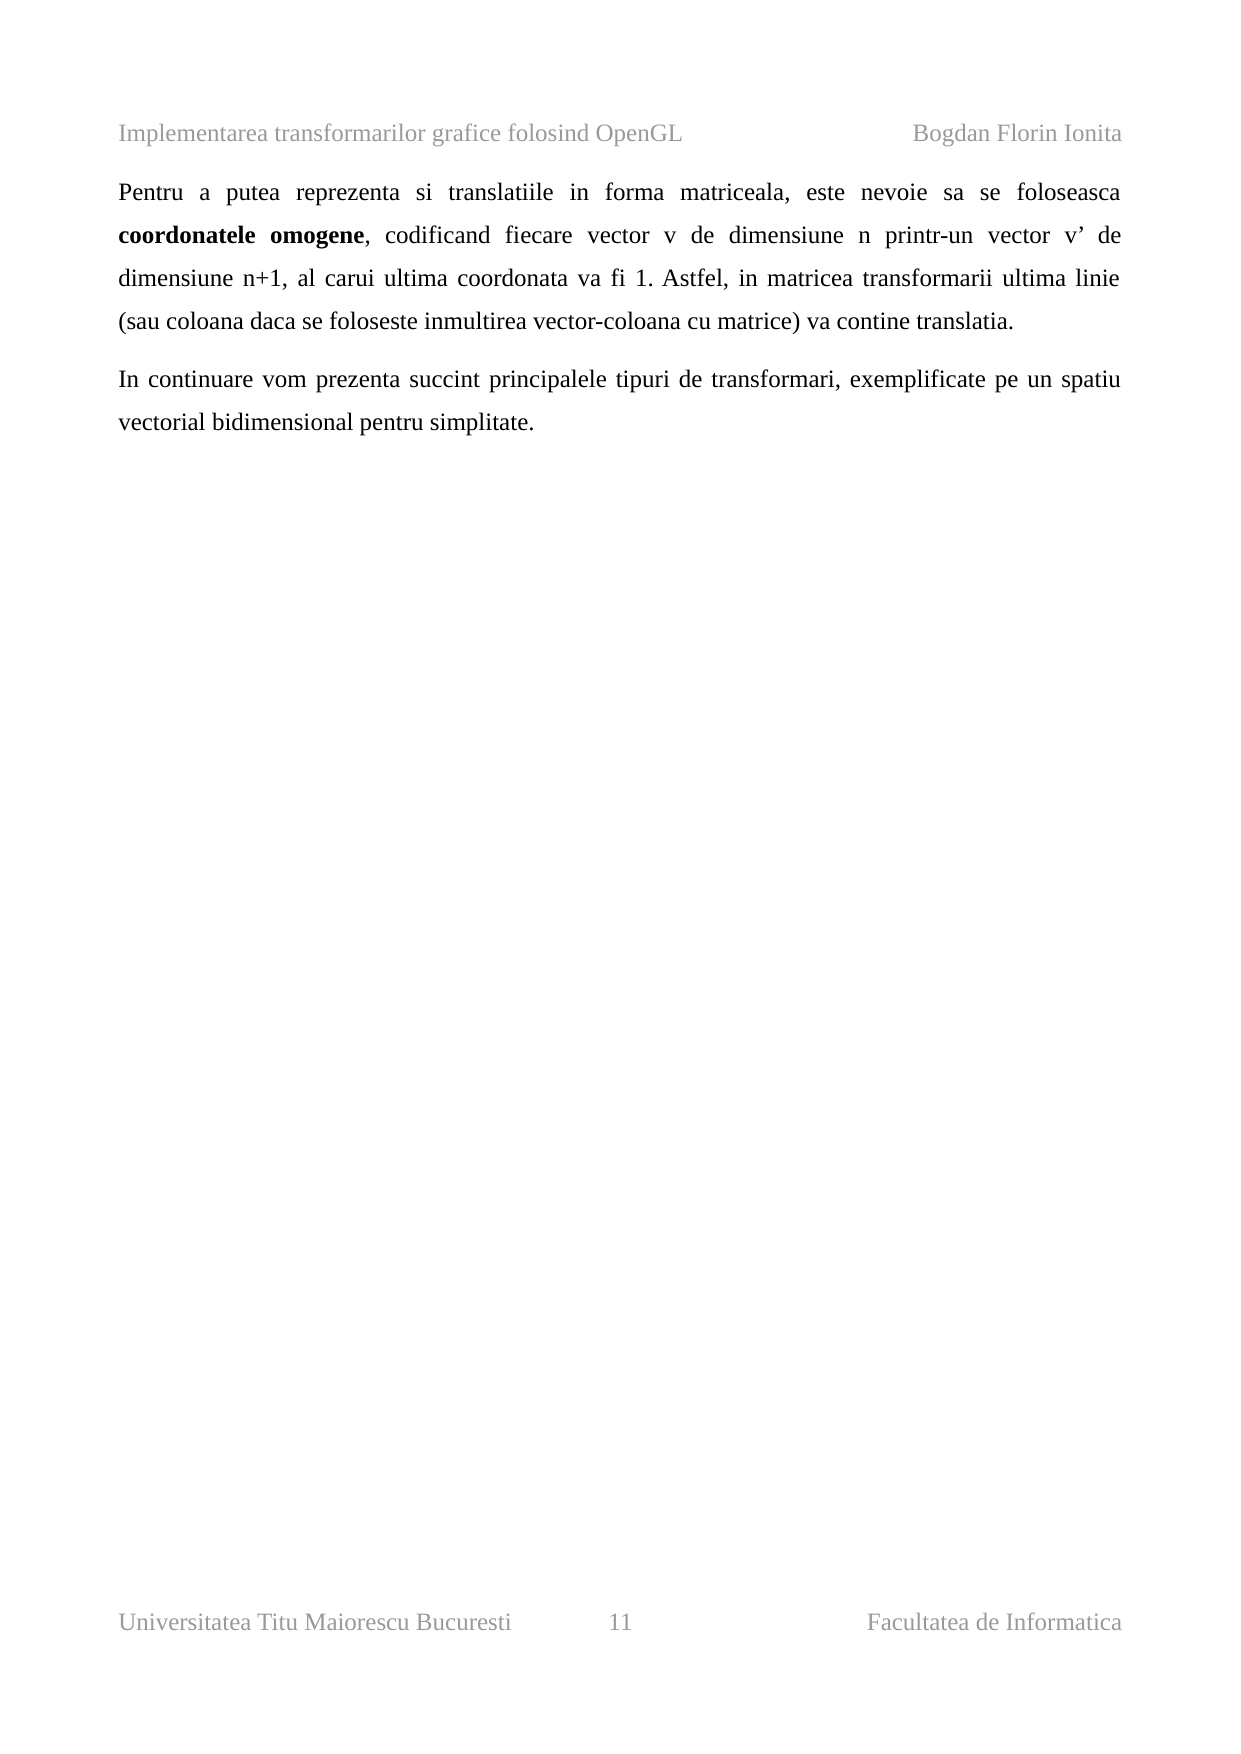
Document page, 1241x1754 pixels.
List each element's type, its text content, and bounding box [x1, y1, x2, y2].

text Pentru a putea reprezenta si translatiile in forma matriceala, este nevoie sa se foloseasca coordonatele omogene, codificand fiecare vector v de dimensiune n printr-un vector v’ de dimensiune n+1, al carui ultima coordonata va fi 1. Astfel, in matricea transformarii ultima linie (sau coloana daca se foloseste inmultirea vector-coloana cu matrice) va contine translatia. [118, 177, 1122, 335]
text In continuare vom prezenta succint principalele tipuri de transformari, exemplificate pe un spatiu vectorial bidimensional pentru simplitate. [118, 364, 1122, 436]
